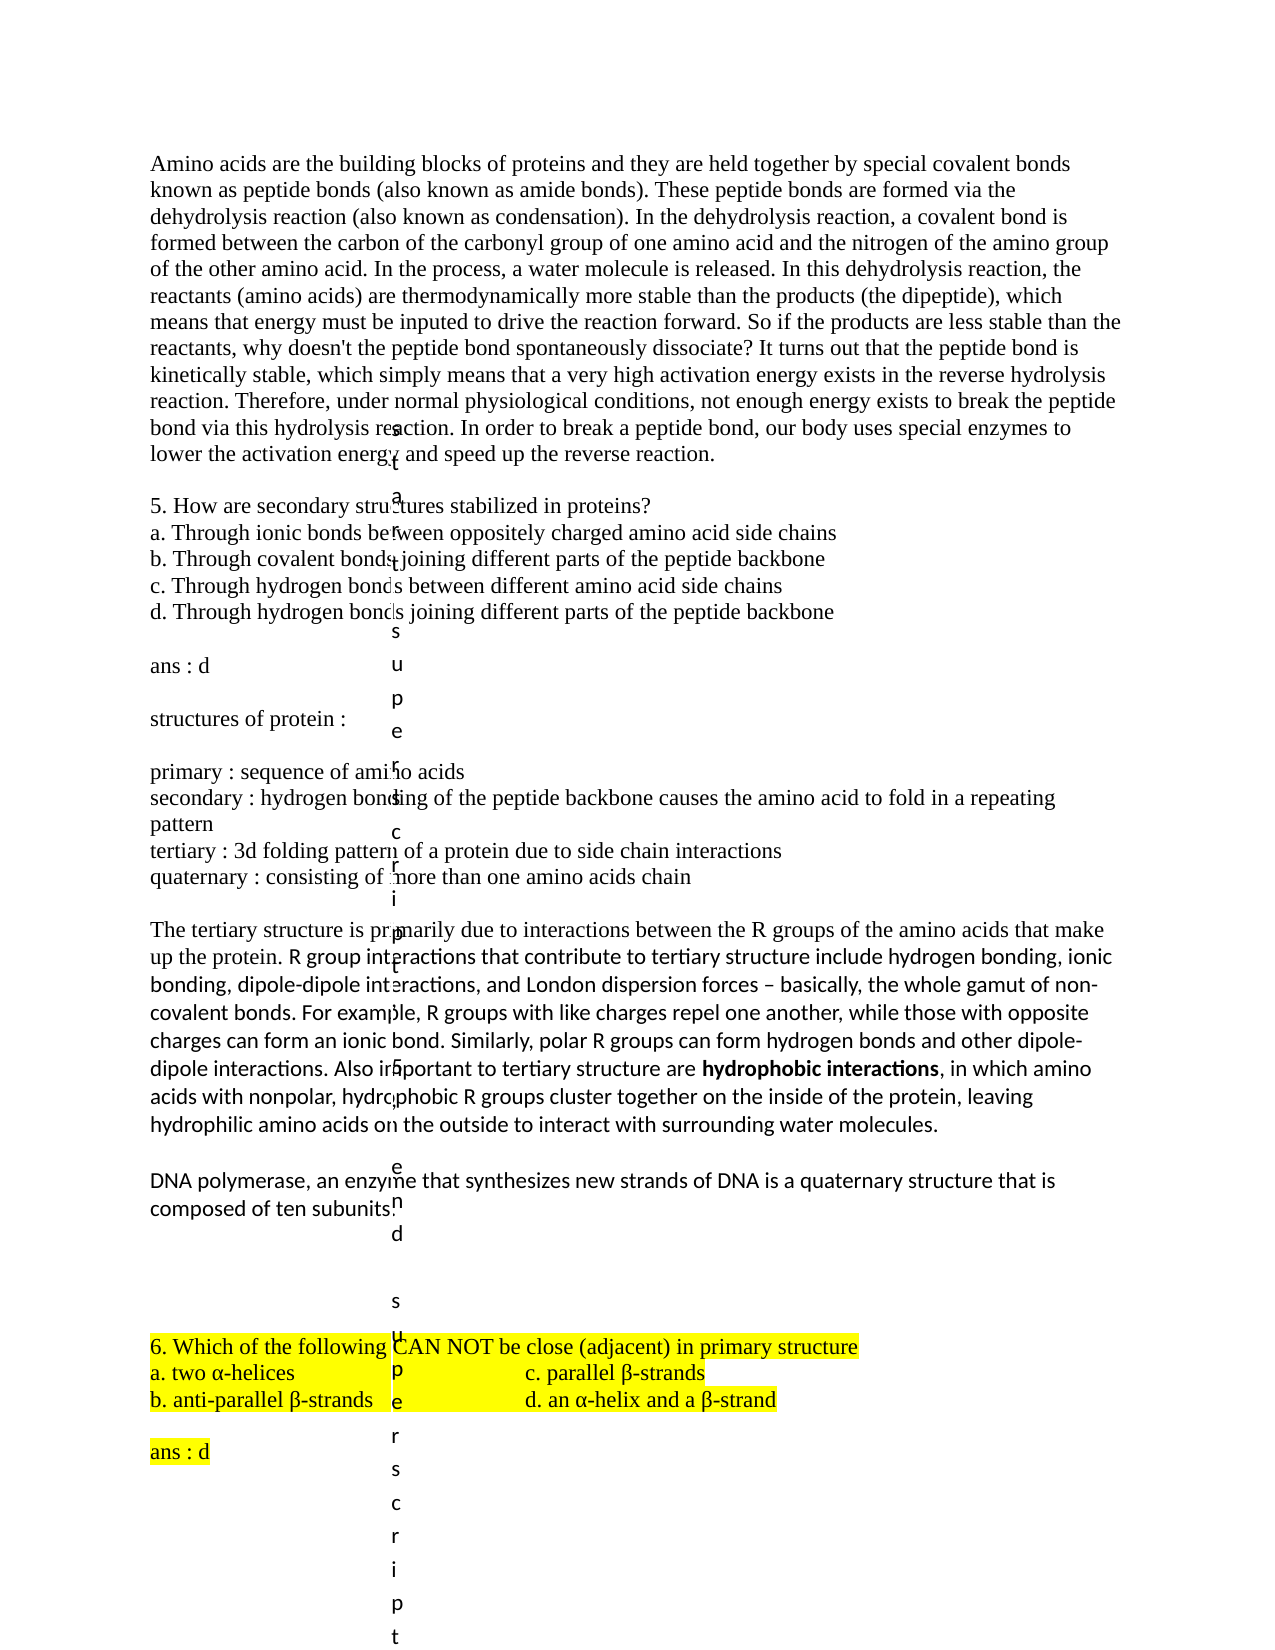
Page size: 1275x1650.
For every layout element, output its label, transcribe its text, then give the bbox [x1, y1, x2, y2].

text tertiary : 3d folding pattern of a protein due to side chain interactions [150, 837, 391, 863]
text secondary : hydrogen bonding of the peptide backbone causes the amino acid to fold in a repeating pattern [393, 784, 1125, 837]
text 5. How are secondary structures stabilized in proteins? [393, 493, 1125, 519]
text 5. How are secondary structures stabilized in proteins? [150, 493, 391, 519]
text The tertiary structure is primarily due to interactions between the R groups of the amino acids that make up the protein. R group interactions that contribute to tertiary structure include hydrogen bonding, ionic bonding, dipole-dipole interactions, and London dispersion forces – basically, the whole gamut of non-covalent bonds. For example, R groups with like charges repel one another, while those with opposite charges can form an ionic bond. Similarly, polar R groups can form hydrogen bonds and other dipole-dipole interactions. Also important to tertiary structure are hydrophobic interactions, in which amino acids with nonpolar, hydrophobic R groups cluster together on the inside of the protein, leaving hydrophilic amino acids on the outside to interact with surrounding water molecules. [393, 916, 1125, 1138]
text 6. Which of the following CAN NOT be close (adjacent) in primary structure [150, 1333, 391, 1359]
text c. Through hydrogen bonds between different amino acid side chains [393, 572, 1125, 598]
text b. Through covalent bonds joining different parts of the peptide backbone [393, 545, 1125, 572]
text b. Through covalent bonds joining different parts of the peptide backbone [150, 545, 391, 572]
text a. Through ionic bonds between oppositely charged amino acid side chains [150, 519, 391, 545]
text primary : sequence of amino acids [150, 758, 391, 784]
text c. Through hydrogen bonds between different amino acid side chains [150, 572, 391, 598]
text tertiary : 3d folding pattern of a protein due to side chain interactions [393, 837, 1125, 863]
text ans : d [393, 652, 1125, 679]
text Amino acids are the building blocks of proteins and they are held together by special covalent bonds known as peptide bonds (also known as amide bonds). These peptide bonds are formed via the dehydrolysis reaction (also known as condensation). In the dehydrolysis reaction, a covalent bond is formed between the carbon of the carbonyl group of one amino acid and the nitrogen of the amino group of the other amino acid. In the process, a water molecule is released. In this dehydrolysis reaction, the reactants (amino acids) are thermodynamically more stable than the products (the dipeptide), which means that energy must be inputed to drive the reaction forward. So if the products are less stable than the reactants, why doesn't the peptide bond spontaneously dissociate? It turns out that the peptide bond is kinetically stable, which simply means that a very high activation energy exists in the reverse hydrolysis reaction. Therefore, under normal physiological conditions, not enough energy exists to break the peptide bond via this hydrolysis reaction. In order to break a peptide bond, our body uses special enzymes to lower the activation energy and speed up the reverse reaction. [150, 150, 1125, 466]
text DNA polymerase, an enzyme that synthesizes new strands of DNA is a quaternary structure that is composed of ten subunits. [393, 1166, 1125, 1222]
text structures of protein : [150, 705, 391, 731]
text ans : d [150, 1438, 391, 1465]
text quaternary : consisting of more than one amino acids chain [150, 863, 391, 889]
text a. two α-helices c. parallel β-strands [150, 1359, 391, 1386]
text a. two α-helices c. parallel β-strands [393, 1359, 1125, 1386]
text 6. Which of the following CAN NOT be close (adjacent) in primary structure [393, 1333, 1125, 1359]
text [393, 1438, 1125, 1465]
text quaternary : consisting of more than one amino acids chain [393, 863, 1125, 889]
text ans : d [150, 652, 391, 679]
text secondary : hydrogen bonding of the peptide backbone causes the amino acid to fold in a repeating pattern [150, 784, 391, 837]
text b. anti-parallel β-strands d. an α-helix and a β-strand [150, 1386, 391, 1412]
text a. Through ionic bonds between oppositely charged amino acid side chains [393, 519, 1125, 545]
text [393, 705, 1125, 731]
text b. anti-parallel β-strands d. an α-helix and a β-strand [393, 1386, 1125, 1412]
text DNA polymerase, an enzyme that synthesizes new strands of DNA is a quaternary structure that is composed of ten subunits. [150, 1166, 391, 1222]
text d. Through hydrogen bonds joining different parts of the peptide backbone [393, 598, 1125, 624]
text primary : sequence of amino acids [393, 758, 1125, 784]
text d. Through hydrogen bonds joining different parts of the peptide backbone [150, 598, 391, 624]
text The tertiary structure is primarily due to interactions between the R groups of the amino acids that make up the protein. R group interactions that contribute to tertiary structure include hydrogen bonding, ionic bonding, dipole-dipole interactions, and London dispersion forces – basically, the whole gamut of non-covalent bonds. For example, R groups with like charges repel one another, while those with opposite charges can form an ionic bond. Similarly, polar R groups can form hydrogen bonds and other dipole-dipole interactions. Also important to tertiary structure are hydrophobic interactions, in which amino acids with nonpolar, hydrophobic R groups cluster together on the inside of the protein, leaving hydrophilic amino acids on the outside to interact with surrounding water molecules. [150, 916, 391, 1138]
